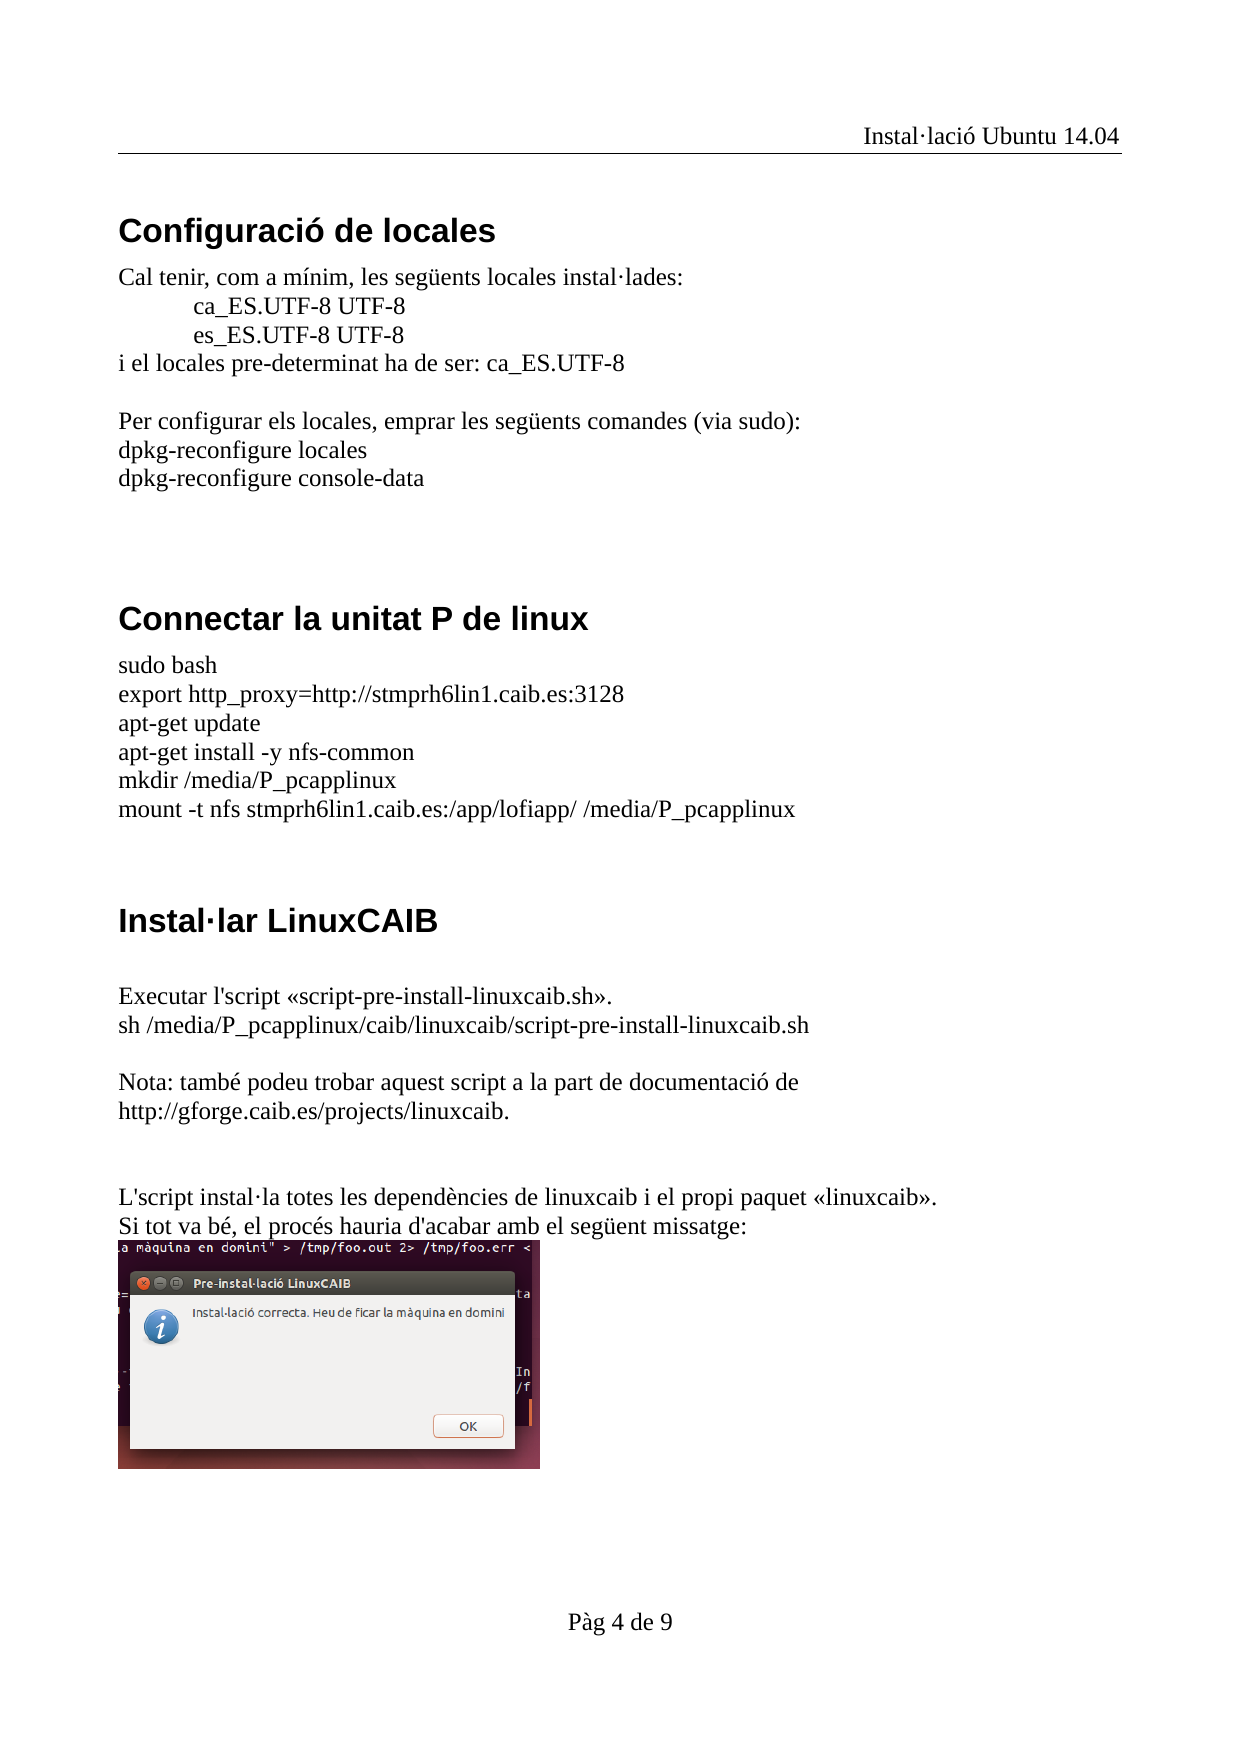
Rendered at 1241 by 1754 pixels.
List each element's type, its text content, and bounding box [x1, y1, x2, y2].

subtitle Connectar la unitat P de linux [118, 599, 1122, 638]
text Executar l'script «script-pre-install-linuxcaib.sh». [118, 981, 1122, 1010]
text mount -t nfs stmprh6lin1.caib.es:/app/lofiapp/ /media/P_pcapplinux [118, 794, 1122, 823]
text mkdir /media/P_pcapplinux [118, 765, 1122, 794]
text dpkg-reconfigure console-data [118, 463, 1122, 492]
text sudo bash [118, 650, 1122, 679]
text Per configurar els locales, emprar les següents comandes (via sudo): [118, 406, 1122, 435]
text ca_ES.UTF-8 UTF-8 [118, 291, 1122, 320]
text L'script instal·la totes les dependències de linuxcaib i el propi paquet «linuxcaib». [118, 1182, 1122, 1211]
subtitle Configuració de locales [118, 211, 1122, 250]
text Si tot va bé, el procés hauria d'acabar amb el següent missatge: [118, 1211, 1122, 1240]
text es_ES.UTF-8 UTF-8 [118, 320, 1122, 348]
text apt-get update [118, 708, 1122, 737]
text Nota: també podeu trobar aquest script a la part de documentació de http://gforge.caib.es/projects/linuxcaib. [118, 1067, 1122, 1125]
text i el locales pre-determinat ha de ser: ca_ES.UTF-8 [118, 348, 1122, 377]
subtitle Instal·lar LinuxCAIB [118, 901, 1122, 940]
text export http_proxy=http://stmprh6lin1.caib.es:3128 [118, 679, 1122, 708]
text apt-get install -y nfs-common [118, 737, 1122, 765]
text dpkg-reconfigure locales [118, 435, 1122, 463]
picture [118, 1240, 540, 1469]
text Cal tenir, com a mínim, les següents locales instal·lades: [118, 262, 1122, 291]
text sh /media/P_pcapplinux/caib/linuxcaib/script-pre-install-linuxcaib.sh [118, 1010, 1122, 1039]
